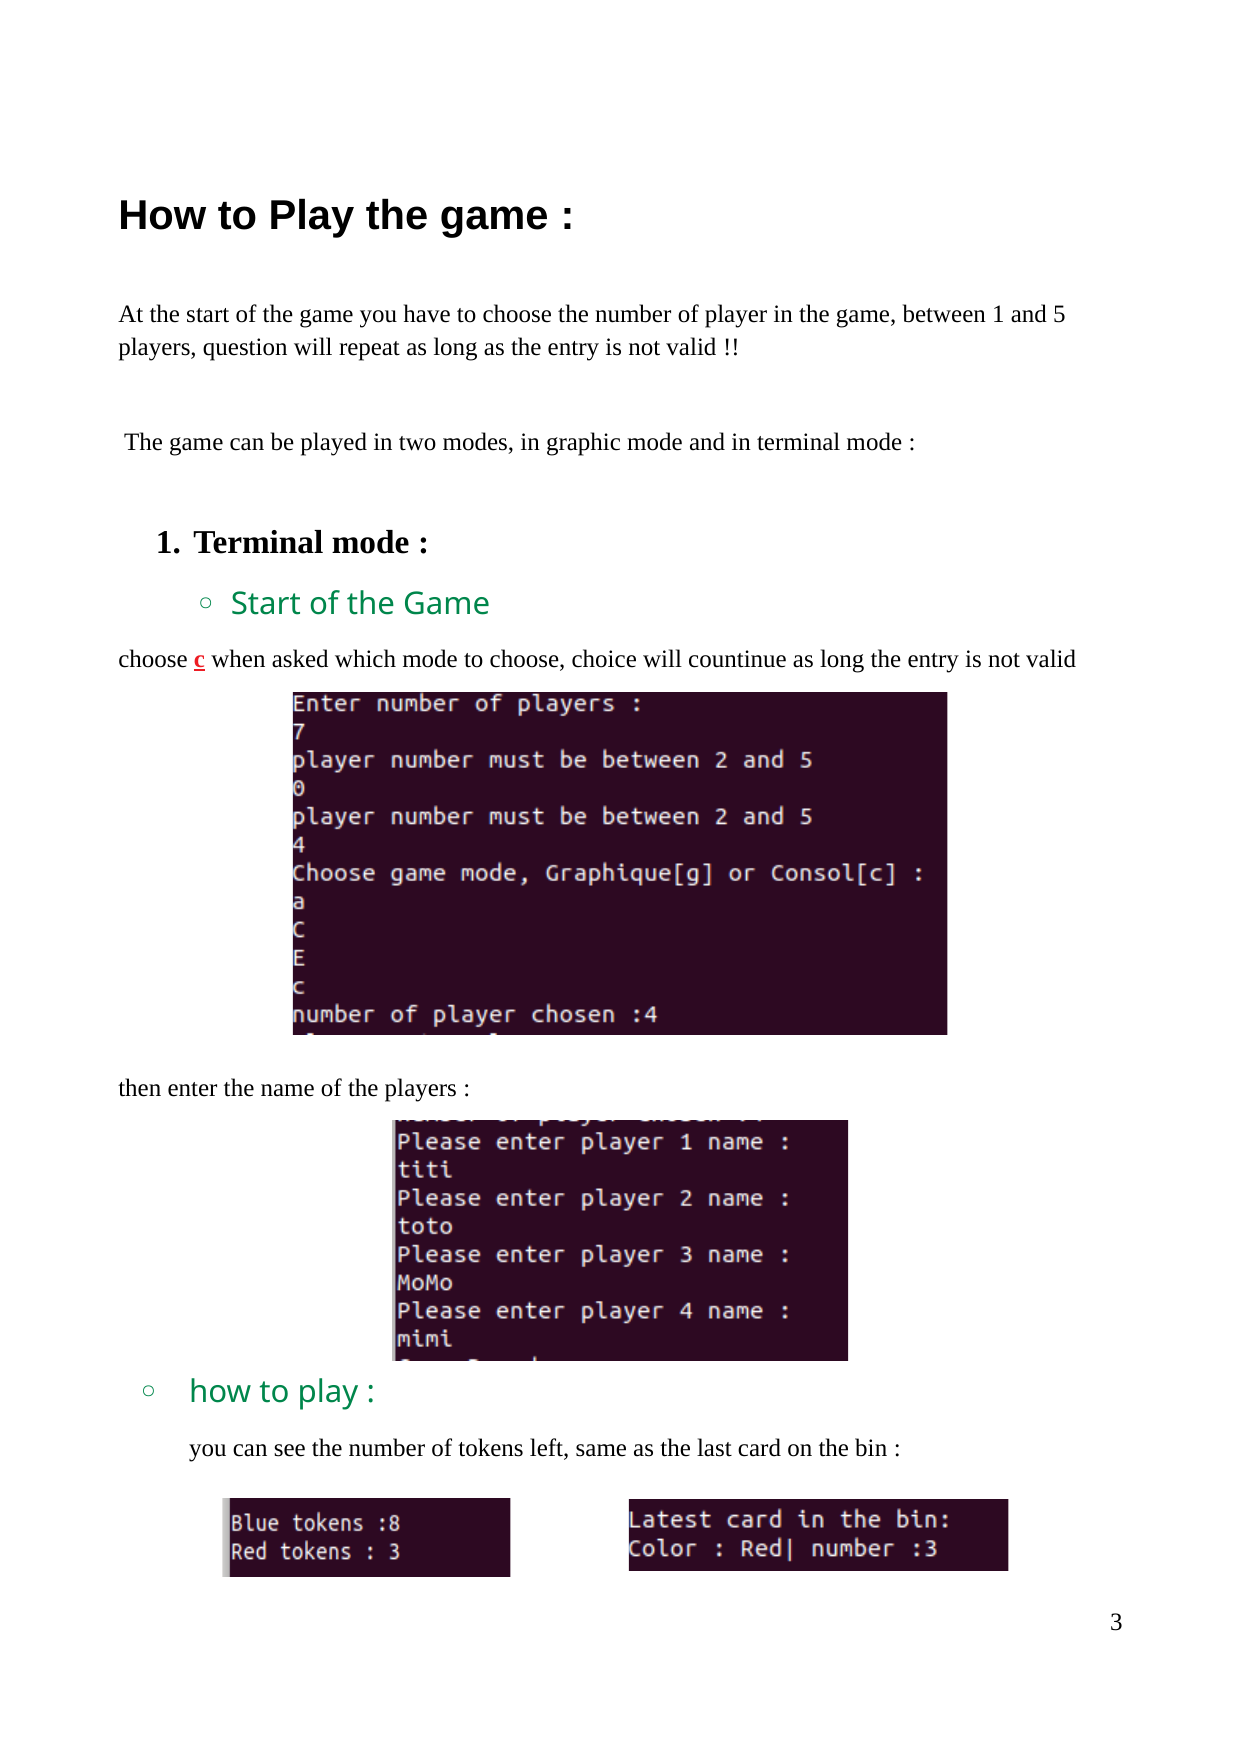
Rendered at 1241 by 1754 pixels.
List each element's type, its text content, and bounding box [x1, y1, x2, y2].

list you can see the number of tokens left, same as the last card on the bin : [136, 1433, 1122, 1462]
list how to play : [136, 1369, 1122, 1412]
list Start of the Game [193, 581, 1122, 623]
text choose c when asked which mode to choose, choice will countinue as long the entry is not valid [118, 644, 1122, 673]
picture [628, 1499, 1009, 1571]
list Terminal mode : [156, 522, 1122, 561]
picture [222, 1498, 511, 1577]
text then enter the name of the players : [118, 1073, 1122, 1102]
picture [392, 1120, 849, 1361]
subtitle How to Play the game : [118, 191, 1122, 239]
text At the start of the game you have to choose the number of player in the game, between 1 and 5 players, question will repeat as long as the entry is not valid !! [118, 299, 1122, 361]
text The game can be played in two modes, in graphic mode and in terminal mode : [118, 427, 1122, 456]
picture [292, 692, 948, 1035]
